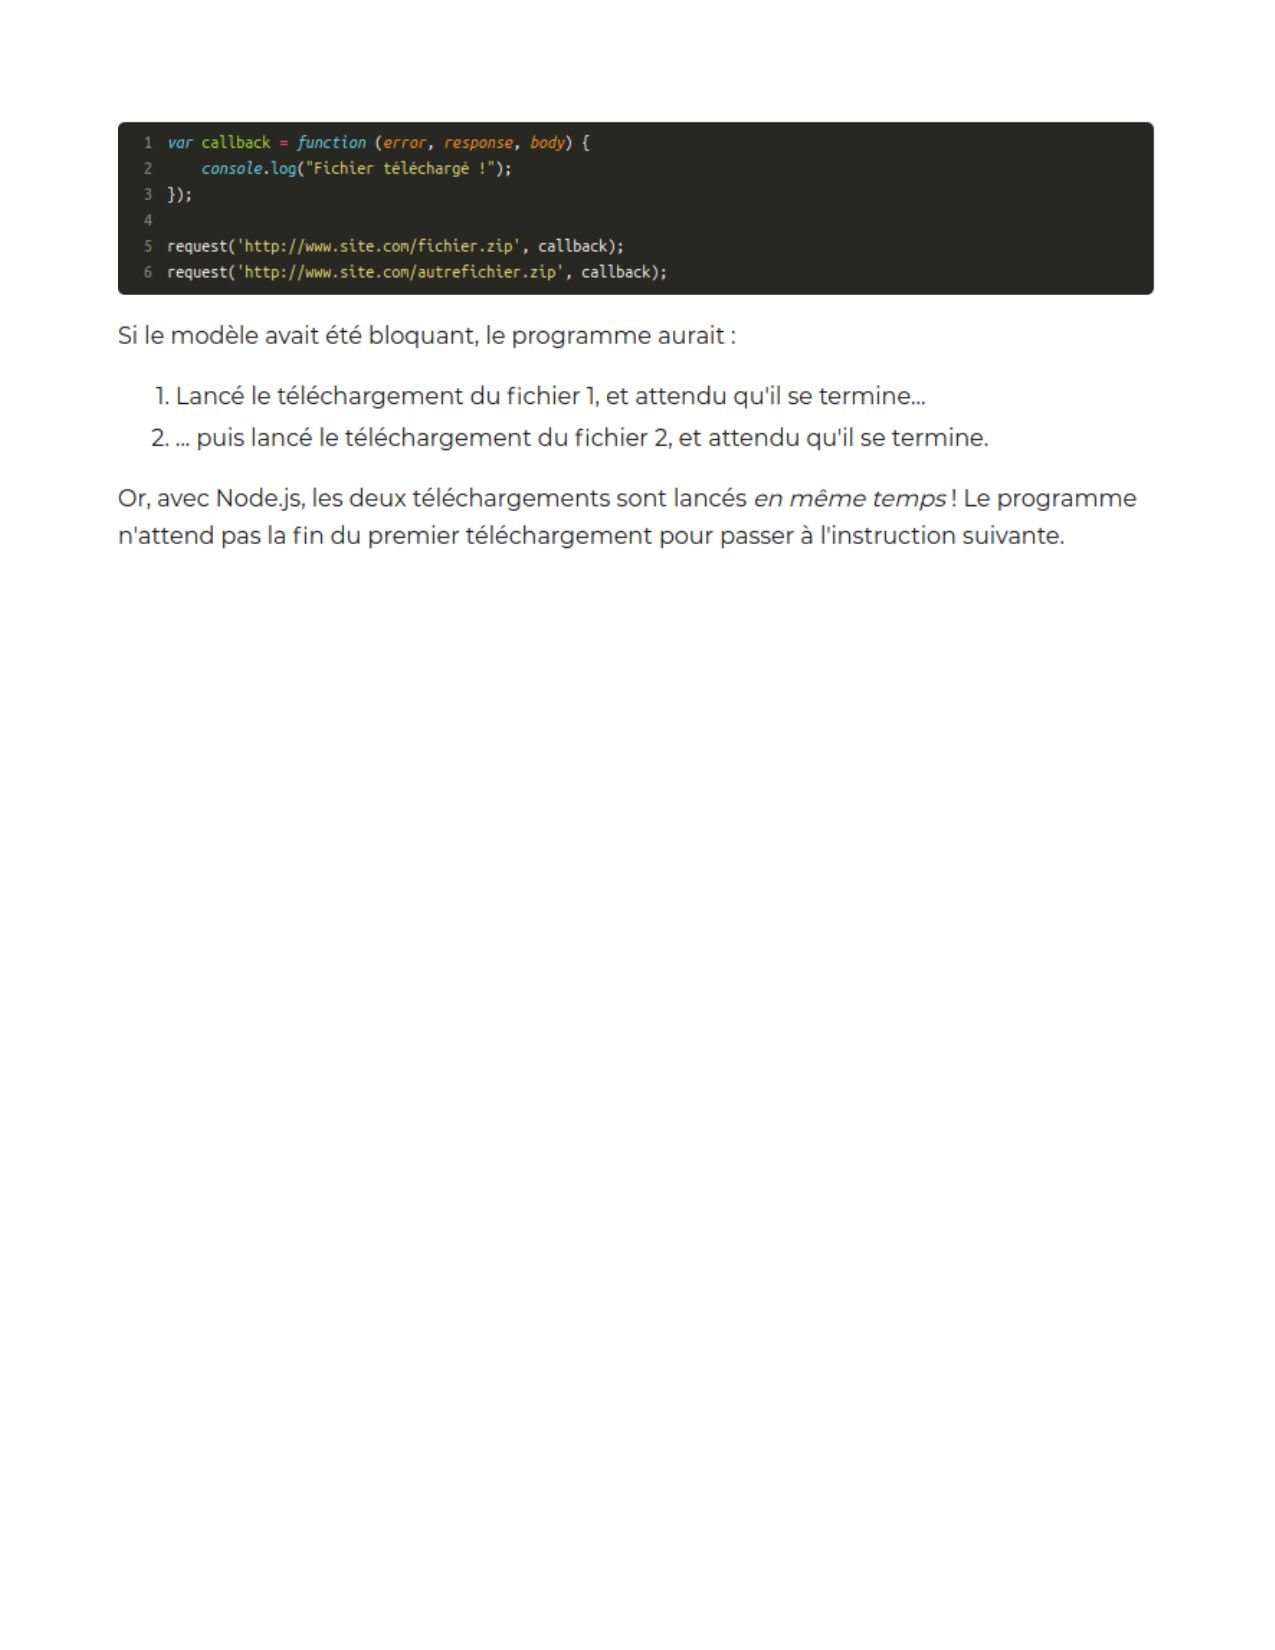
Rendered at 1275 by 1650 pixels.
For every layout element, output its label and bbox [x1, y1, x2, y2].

picture [118, 118, 1157, 557]
